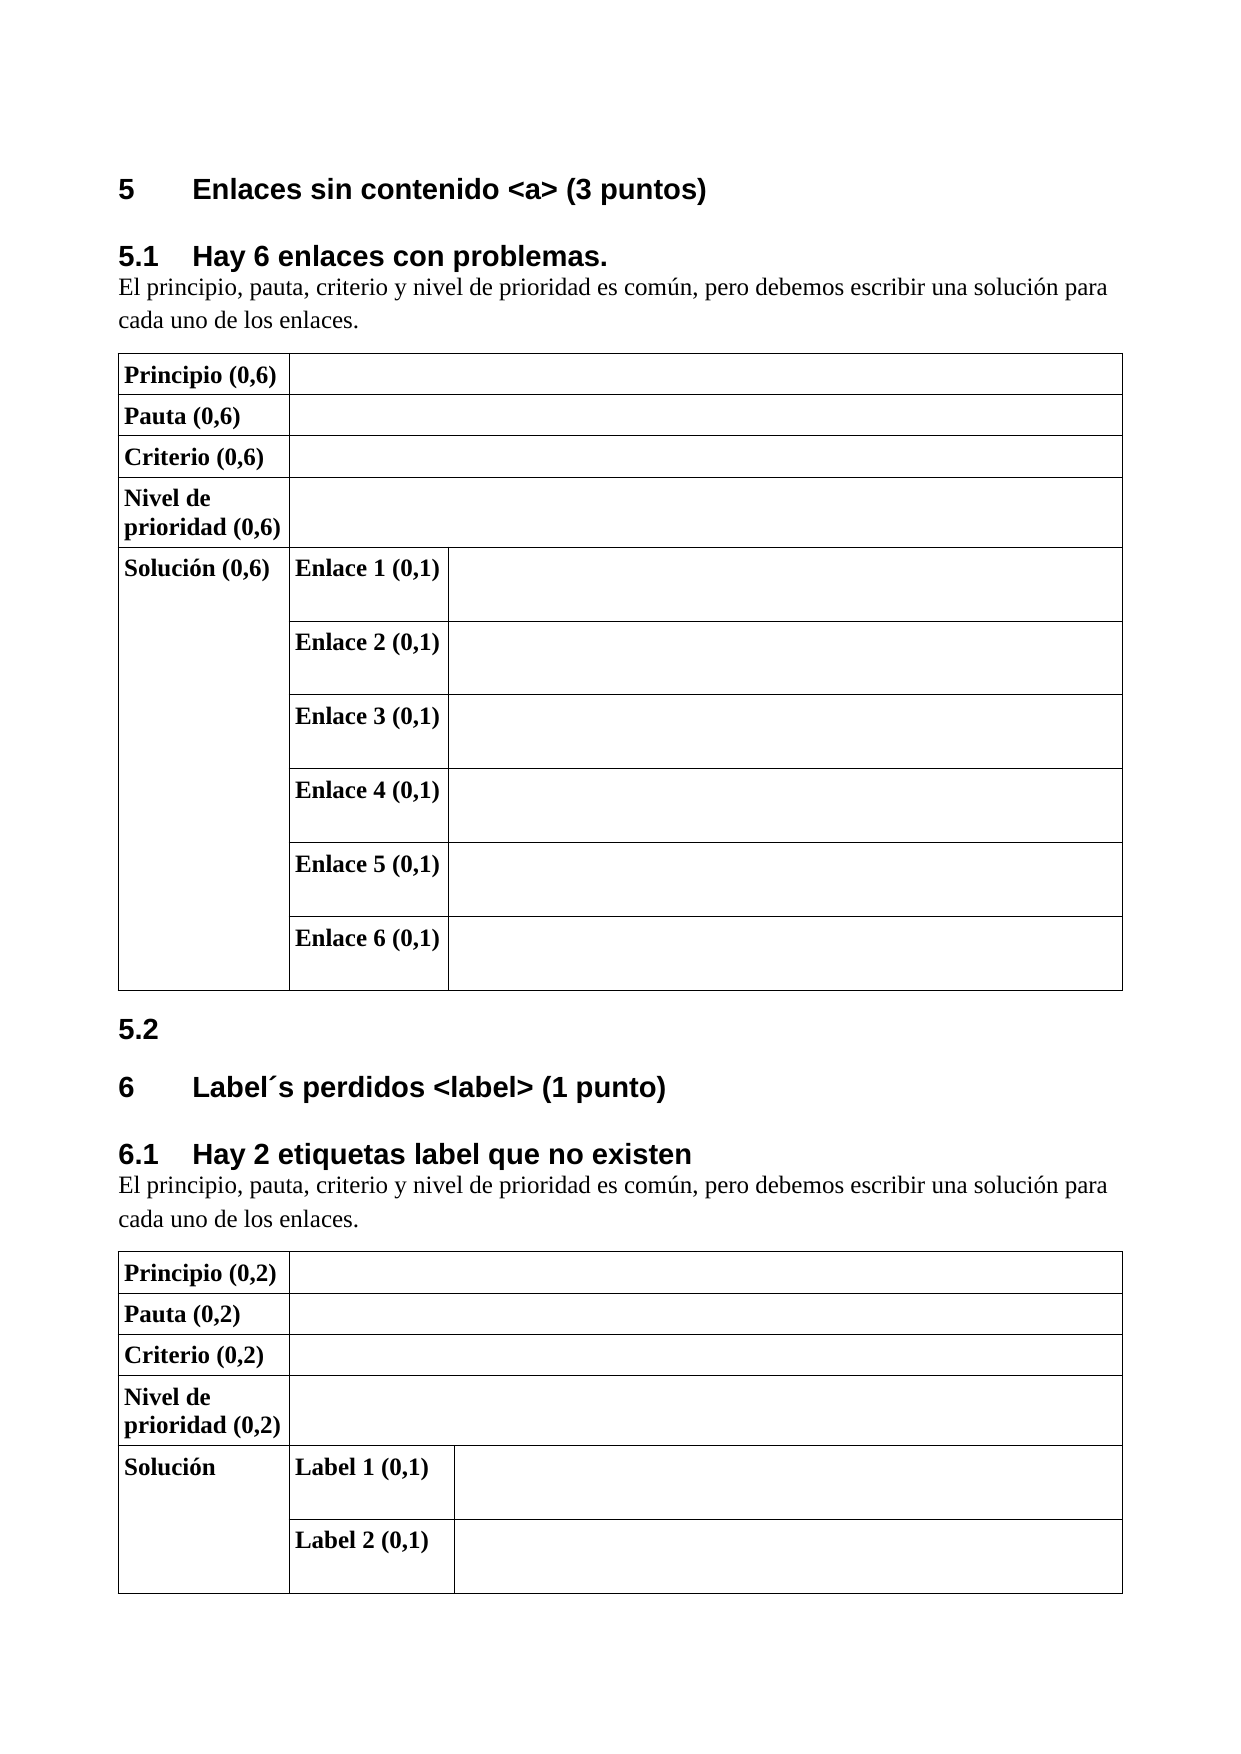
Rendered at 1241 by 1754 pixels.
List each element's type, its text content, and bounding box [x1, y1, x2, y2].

table_header Principio (0,6) [119, 354, 289, 394]
table_cell [449, 622, 1122, 694]
table_cell Nivel de prioridad (0,6) [119, 478, 289, 547]
table_cell Nivel de prioridad (0,2) [119, 1376, 289, 1445]
table_cell [455, 1446, 1122, 1519]
table_cell [449, 843, 1122, 916]
subtitle Hay 6 enlaces con problemas. [118, 239, 1122, 272]
table_cell Pauta (0,6) [119, 395, 289, 435]
subtitle Label´s perdidos <label> (1 punto) [118, 1070, 1122, 1104]
table_cell [290, 1376, 1122, 1445]
table_cell Label 1 (0,1) [290, 1446, 454, 1519]
table_cell Enlace 6 (0,1) [290, 917, 448, 990]
subtitle Enlaces sin contenido <a> (3 puntos) [118, 172, 1122, 205]
table_cell Enlace 3 (0,1) [290, 695, 448, 768]
table_cell [455, 1520, 1122, 1593]
text El principio, pauta, criterio y nivel de prioridad es común, pero debemos escribir una solución para cada uno de los enlaces. [118, 1171, 1122, 1232]
table_cell Enlace 4 (0,1) [290, 769, 448, 842]
table_header [290, 354, 1122, 394]
table_cell [290, 1335, 1122, 1375]
table_cell Criterio (0,2) [119, 1335, 289, 1375]
table_cell Criterio (0,6) [119, 436, 289, 477]
text El principio, pauta, criterio y nivel de prioridad es común, pero debemos escribir una solución para cada uno de los enlaces. [118, 272, 1122, 334]
table_cell Enlace 5 (0,1) [290, 843, 448, 916]
table_cell [290, 436, 1122, 477]
table_cell Solución [119, 1446, 289, 1593]
table_header [290, 1252, 1122, 1292]
table_cell Label 2 (0,1) [290, 1520, 454, 1593]
table_cell Solución (0,6) [119, 548, 289, 990]
subtitle Hay 2 etiquetas label que no existen [118, 1137, 1122, 1171]
table_cell Pauta (0,2) [119, 1294, 289, 1334]
table_cell [290, 395, 1122, 435]
table_cell Enlace 2 (0,1) [290, 622, 448, 694]
table_cell [449, 548, 1122, 621]
table_cell Enlace 1 (0,1) [290, 548, 448, 621]
table_cell [290, 478, 1122, 547]
table_cell [449, 695, 1122, 768]
table_cell [449, 917, 1122, 990]
table_cell [290, 1294, 1122, 1334]
table_cell [449, 769, 1122, 842]
table_header Principio (0,2) [119, 1252, 289, 1292]
